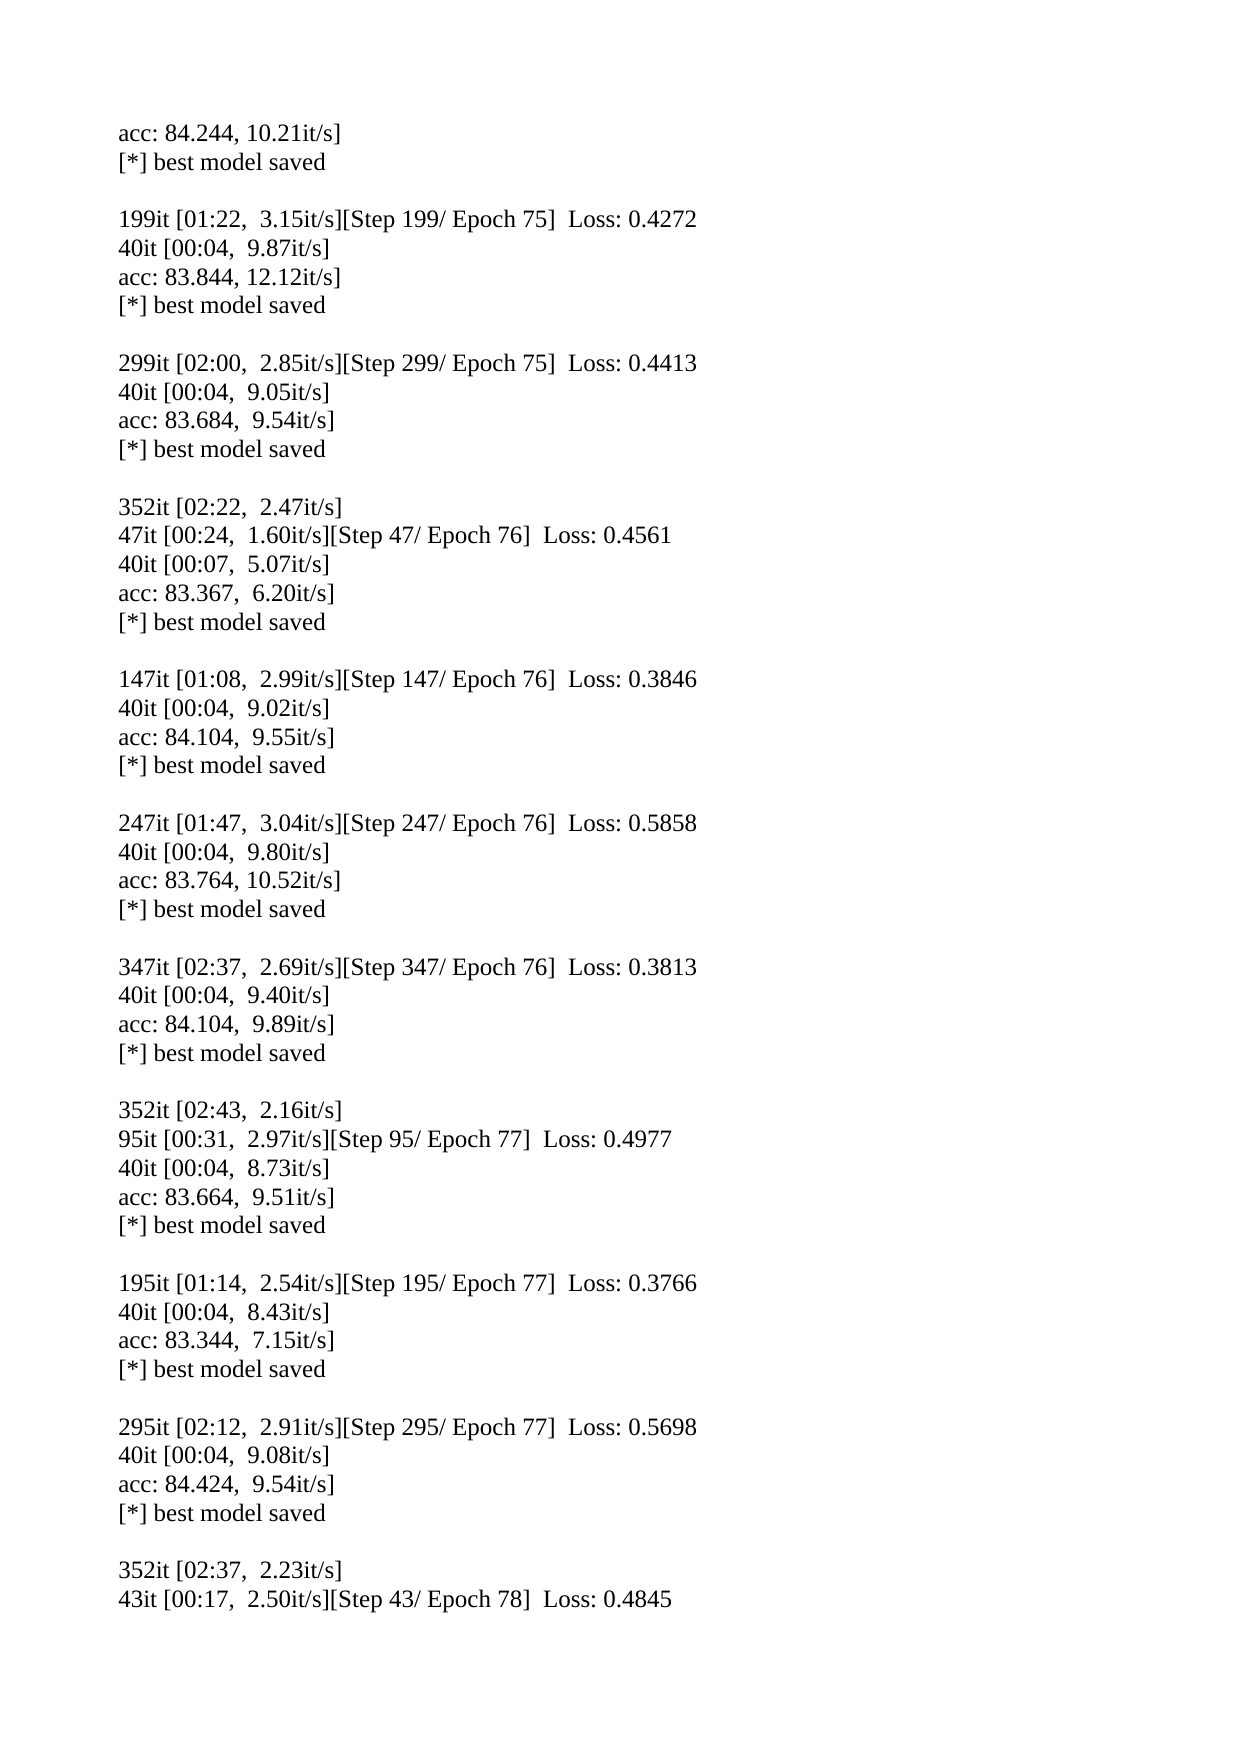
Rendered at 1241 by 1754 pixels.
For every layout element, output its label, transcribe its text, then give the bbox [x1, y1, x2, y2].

text 40it [00:04, 9.80it/s] [118, 837, 1122, 866]
text acc: 83.844, 12.12it/s] [118, 262, 1122, 291]
text 40it [00:04, 8.43it/s] [118, 1297, 1122, 1326]
text 295it [02:12, 2.91it/s][Step 295/ Epoch 77] Loss: 0.5698 [118, 1412, 1122, 1441]
text acc: 83.664, 9.51it/s] [118, 1182, 1122, 1211]
text 43it [00:17, 2.50it/s][Step 43/ Epoch 78] Loss: 0.4845 [118, 1584, 1122, 1613]
text [*] best model saved [118, 1354, 1122, 1383]
text acc: 83.344, 7.15it/s] [118, 1326, 1122, 1354]
text 40it [00:07, 5.07it/s] [118, 549, 1122, 578]
text acc: 83.764, 10.52it/s] [118, 866, 1122, 894]
text acc: 83.367, 6.20it/s] [118, 578, 1122, 607]
text 352it [02:43, 2.16it/s] [118, 1096, 1122, 1124]
text 40it [00:04, 9.40it/s] [118, 981, 1122, 1009]
text [*] best model saved [118, 1038, 1122, 1067]
text acc: 84.104, 9.55it/s] [118, 722, 1122, 751]
text 347it [02:37, 2.69it/s][Step 347/ Epoch 76] Loss: 0.3813 [118, 952, 1122, 981]
text acc: 84.424, 9.54it/s] [118, 1469, 1122, 1498]
text 47it [00:24, 1.60it/s][Step 47/ Epoch 76] Loss: 0.4561 [118, 521, 1122, 549]
text 299it [02:00, 2.85it/s][Step 299/ Epoch 75] Loss: 0.4413 [118, 348, 1122, 377]
text [*] best model saved [118, 1498, 1122, 1527]
text 199it [01:22, 3.15it/s][Step 199/ Epoch 75] Loss: 0.4272 [118, 204, 1122, 233]
text 147it [01:08, 2.99it/s][Step 147/ Epoch 76] Loss: 0.3846 [118, 664, 1122, 693]
text [*] best model saved [118, 434, 1122, 463]
text 95it [00:31, 2.97it/s][Step 95/ Epoch 77] Loss: 0.4977 [118, 1124, 1122, 1153]
text acc: 83.684, 9.54it/s] [118, 406, 1122, 434]
text acc: 84.244, 10.21it/s] [118, 118, 1122, 147]
text 40it [00:04, 9.08it/s] [118, 1441, 1122, 1469]
text [*] best model saved [118, 751, 1122, 779]
text [*] best model saved [118, 607, 1122, 636]
text [*] best model saved [118, 894, 1122, 923]
text acc: 84.104, 9.89it/s] [118, 1009, 1122, 1038]
text 40it [00:04, 9.87it/s] [118, 233, 1122, 262]
text [*] best model saved [118, 147, 1122, 176]
text 352it [02:37, 2.23it/s] [118, 1556, 1122, 1584]
text 247it [01:47, 3.04it/s][Step 247/ Epoch 76] Loss: 0.5858 [118, 808, 1122, 837]
text 195it [01:14, 2.54it/s][Step 195/ Epoch 77] Loss: 0.3766 [118, 1268, 1122, 1297]
text [*] best model saved [118, 291, 1122, 319]
text 40it [00:04, 8.73it/s] [118, 1153, 1122, 1182]
text 352it [02:22, 2.47it/s] [118, 492, 1122, 521]
text 40it [00:04, 9.05it/s] [118, 377, 1122, 406]
text 40it [00:04, 9.02it/s] [118, 693, 1122, 722]
text [*] best model saved [118, 1211, 1122, 1239]
